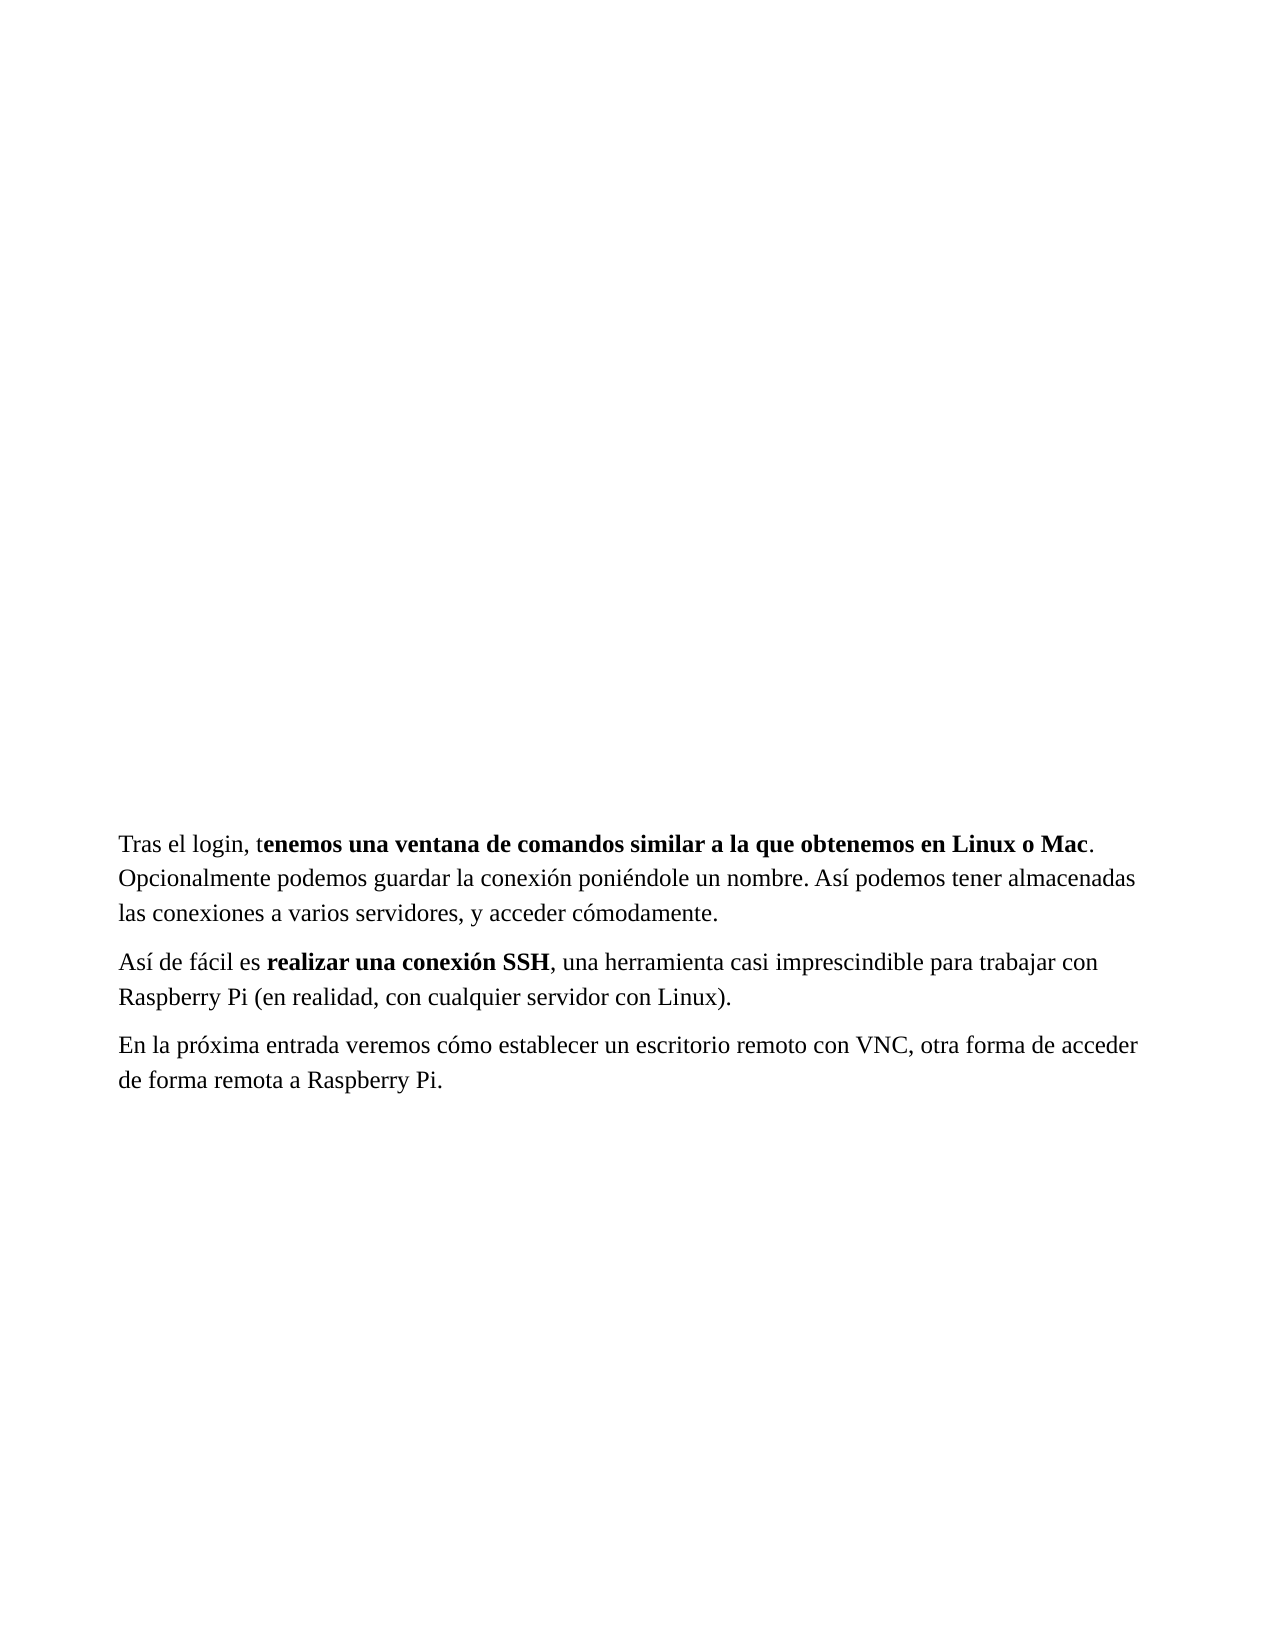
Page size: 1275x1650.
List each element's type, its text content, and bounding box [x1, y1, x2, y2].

text En la próxima entrada veremos cómo establecer un escritorio remoto con VNC, otra forma de acceder de forma remota a Raspberry Pi. [118, 1031, 1157, 1094]
text Así de fácil es realizar una conexión SSH, una herramienta casi imprescindible para trabajar con Raspberry Pi (en realidad, con cualquier servidor con Linux). [118, 947, 1157, 1010]
text Tras el login, tenemos una ventana de comandos similar a la que obtenemos en Linux o Mac. Opcionalmente podemos guardar la conexión poniéndole un nombre. Así podemos tener almacenadas las conexiones a varios servidores, y acceder cómodamente. [118, 829, 1157, 927]
